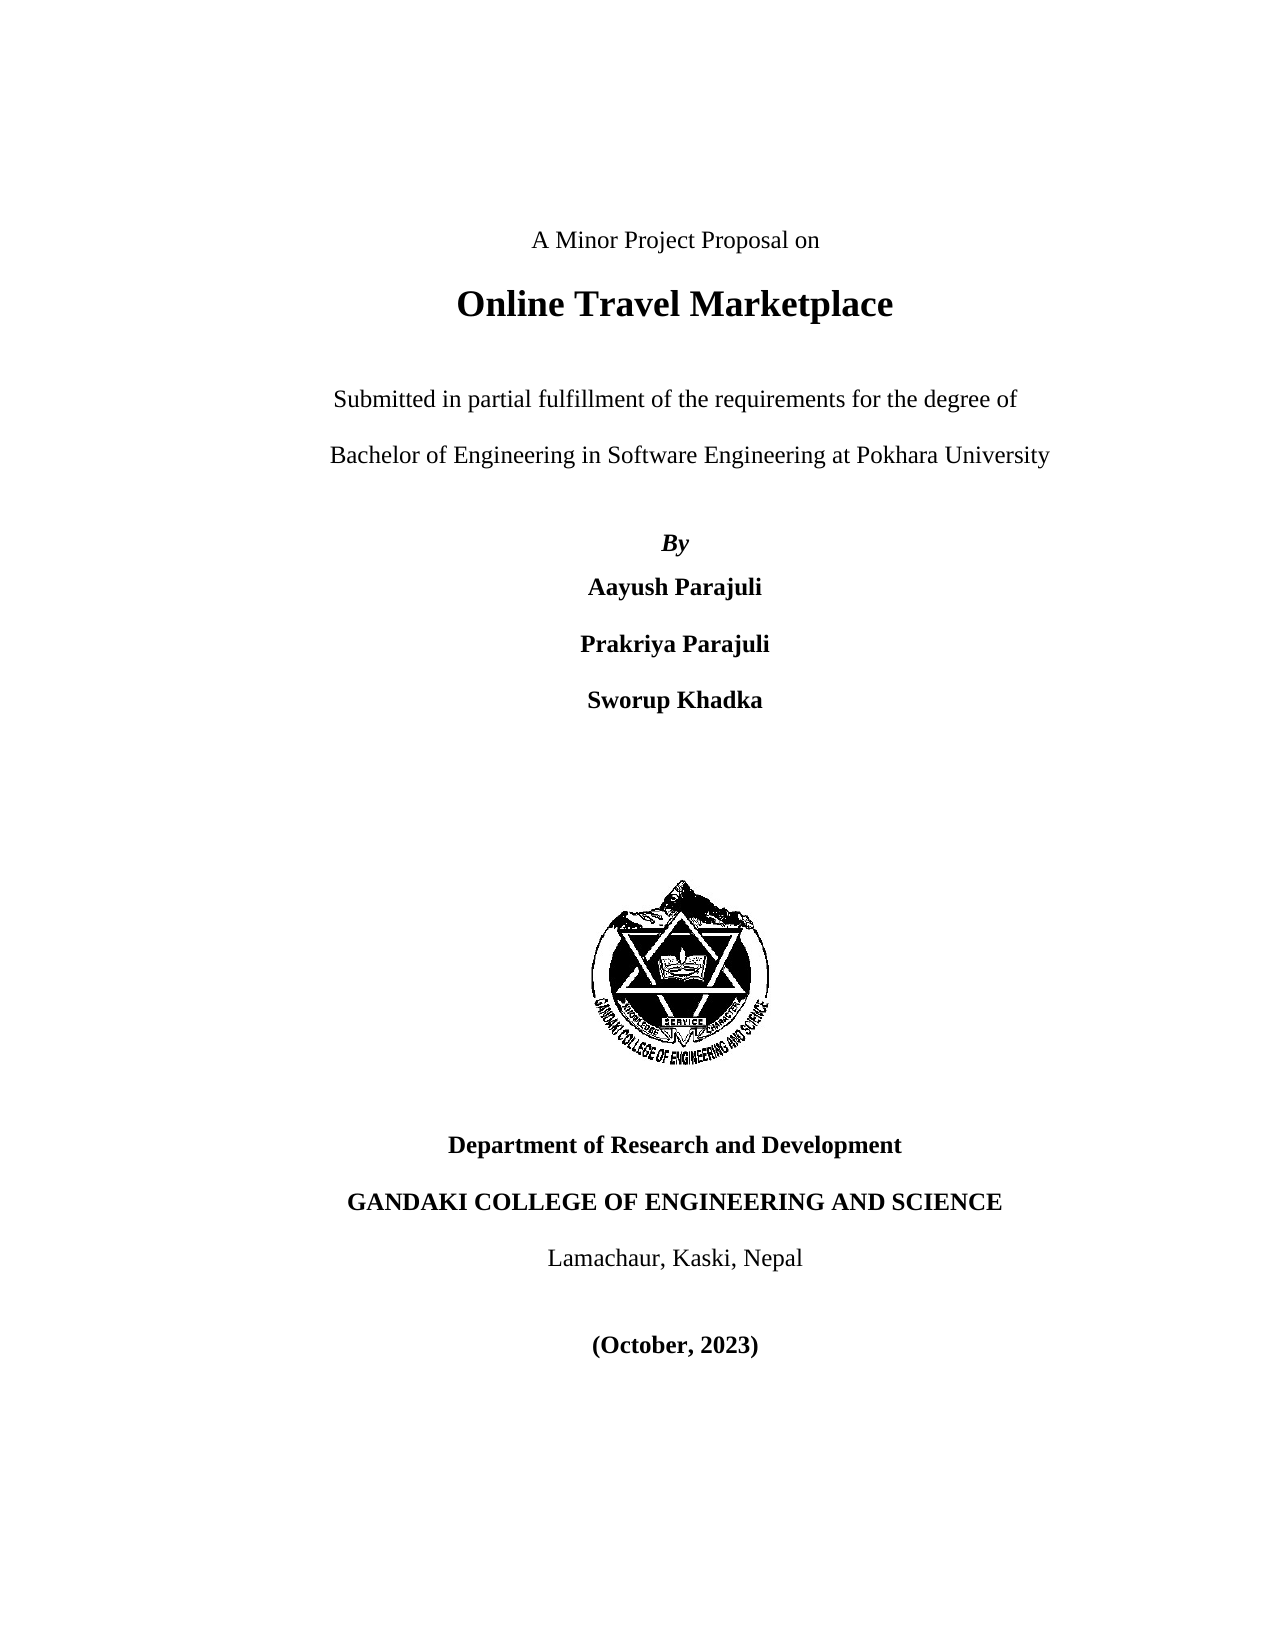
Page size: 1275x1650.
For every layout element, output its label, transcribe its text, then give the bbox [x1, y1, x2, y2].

picture [570, 860, 788, 1078]
text Online Travel Marketplace [225, 281, 1124, 324]
text Prakriya Parajuli [225, 629, 1125, 657]
text Submitted in partial fulfillment of the requirements for the degree of [225, 384, 1126, 413]
text A Minor Project Proposal on [225, 225, 1126, 254]
text Bachelor of Engineering in Software Engineering at Pokhara University [254, 440, 1126, 469]
text Sworup Khadka [225, 685, 1125, 714]
subtitle By [225, 528, 1125, 556]
text Aayush Parajuli [225, 572, 1125, 601]
text Department of Research and Development [225, 1130, 1125, 1159]
text GANDAKI COLLEGE OF ENGINEERING AND SCIENCE [225, 1187, 1125, 1216]
text (October, 2023) [225, 1330, 1125, 1359]
text Lamachaur, Kaski, Nepal [225, 1243, 1125, 1272]
